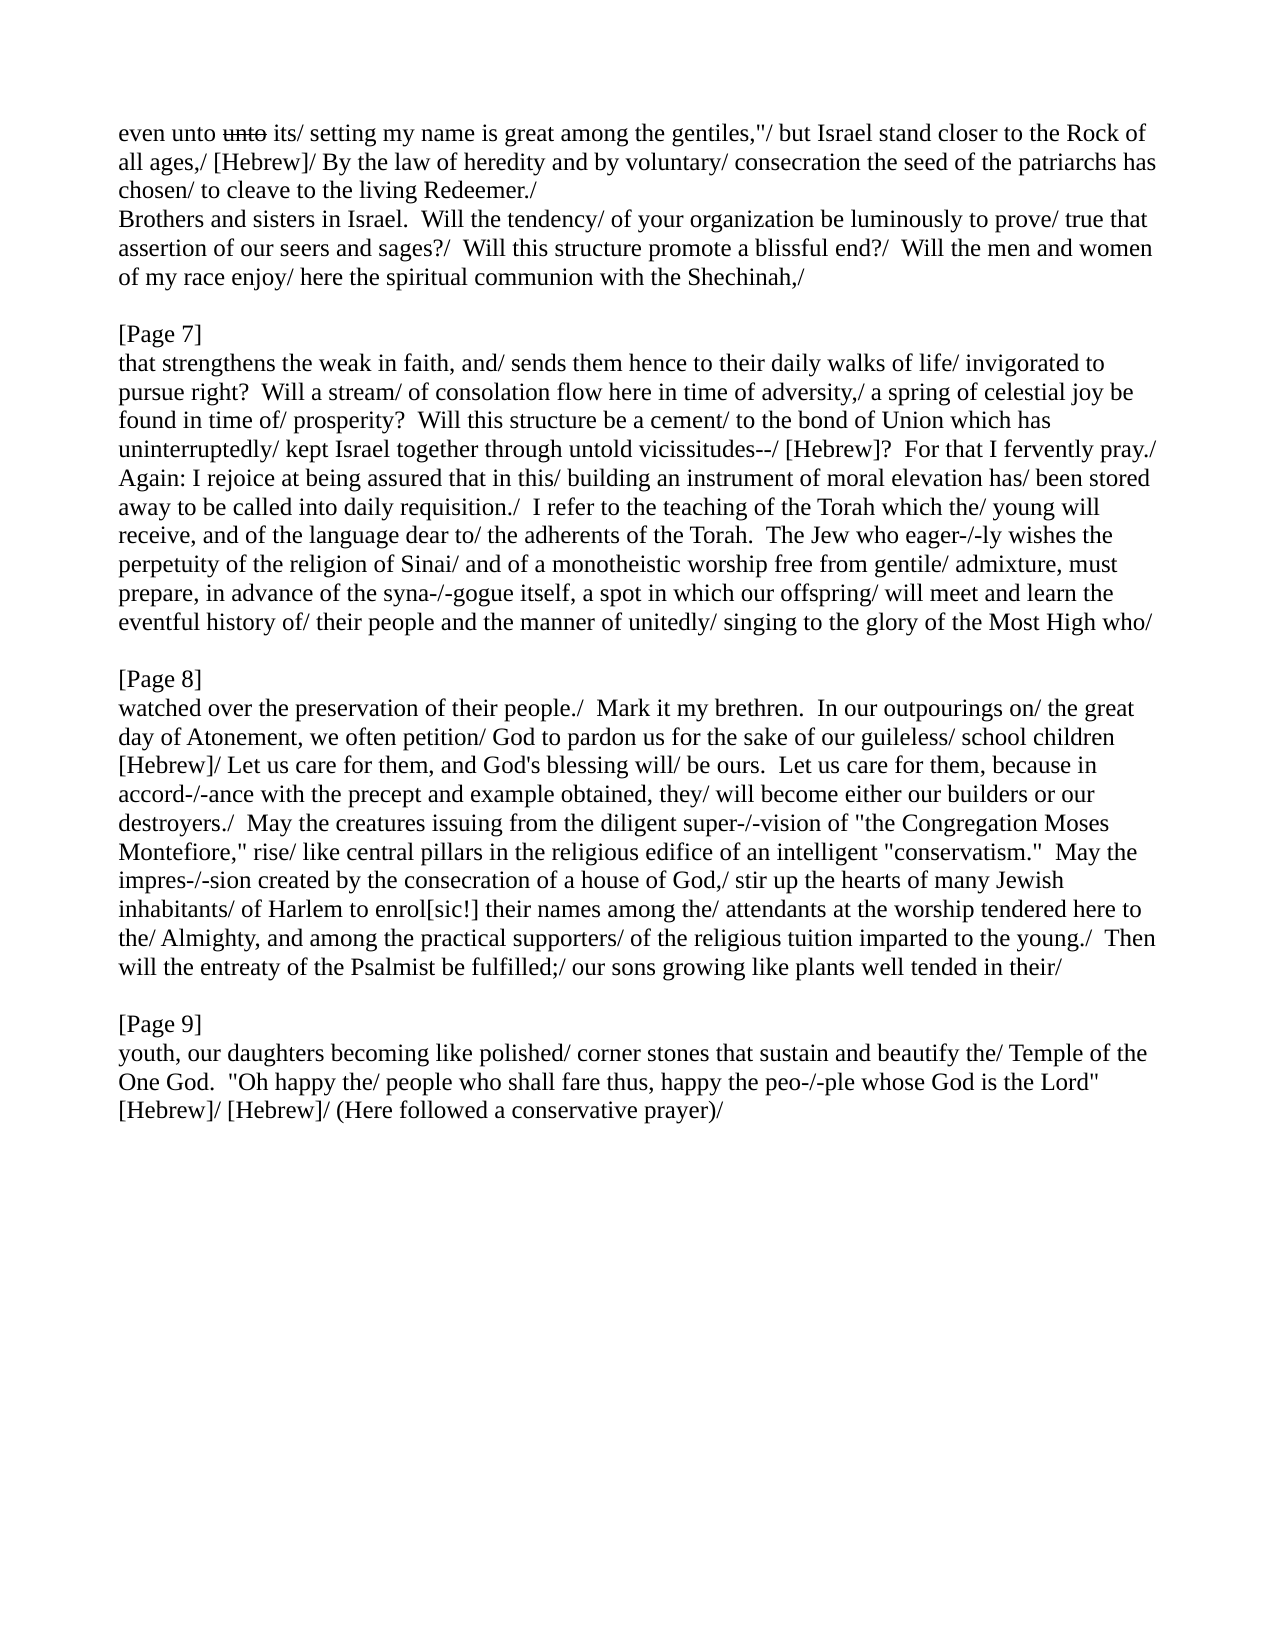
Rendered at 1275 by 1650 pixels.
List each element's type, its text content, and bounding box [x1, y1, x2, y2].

text [Page 7] [118, 319, 1157, 348]
text [Page 8] [118, 664, 1157, 693]
text that strengthens the weak in faith, and/ sends them hence to their daily walks of life/ invigorated to pursue right? Will a stream/ of consolation flow here in time of adversity,/ a spring of celestial joy be found in time of/ prosperity? Will this structure be a cement/ to the bond of Union which has uninterruptedly/ kept Israel together through untold vicissitudes--/ [Hebrew]? For that I fervently pray./ Again: I rejoice at being assured that in this/ building an instrument of moral elevation has/ been stored away to be called into daily requisition./ I refer to the teaching of the Torah which the/ young will receive, and of the language dear to/ the adherents of the Torah. The Jew who eager-/-ly wishes the perpetuity of the religion of Sinai/ and of a monotheistic worship free from gentile/ admixture, must prepare, in advance of the syna-/-gogue itself, a spot in which our offspring/ will meet and learn the eventful history of/ their people and the manner of unitedly/ singing to the glory of the Most High who/ [118, 348, 1157, 636]
text Brothers and sisters in Israel. Will the tendency/ of your organization be luminously to prove/ true that assertion of our seers and sages?/ Will this structure promote a blissful end?/ Will the men and women of my race enjoy/ here the spiritual communion with the Shechinah,/ [118, 204, 1157, 291]
text even unto unto its/ setting my name is great among the gentiles,"/ but Israel stand closer to the Rock of all ages,/ [Hebrew]/ By the law of heredity and by voluntary/ consecration the seed of the patriarchs has chosen/ to cleave to the living Redeemer./ [118, 118, 1157, 204]
text [Page 9] [118, 1009, 1157, 1038]
text watched over the preservation of their people./ Mark it my brethren. In our outpourings on/ the great day of Atonement, we often petition/ God to pardon us for the sake of our guileless/ school children [Hebrew]/ Let us care for them, and God's blessing will/ be ours. Let us care for them, because in accord-/-ance with the precept and example obtained, they/ will become either our builders or our destroyers./ May the creatures issuing from the diligent super-/-vision of "the Congregation Moses Montefiore," rise/ like central pillars in the religious edifice of an intelligent "conservatism." May the impres-/-sion created by the consecration of a house of God,/ stir up the hearts of many Jewish inhabitants/ of Harlem to enrol[sic!] their names among the/ attendants at the worship tendered here to the/ Almighty, and among the practical supporters/ of the religious tuition imparted to the young./ Then will the entreaty of the Psalmist be fulfilled;/ our sons growing like plants well tended in their/ [118, 693, 1157, 981]
text youth, our daughters becoming like polished/ corner stones that sustain and beautify the/ Temple of the One God. "Oh happy the/ people who shall fare thus, happy the peo-/-ple whose God is the Lord" [Hebrew]/ [Hebrew]/ (Here followed a conservative prayer)/ [118, 1038, 1157, 1124]
